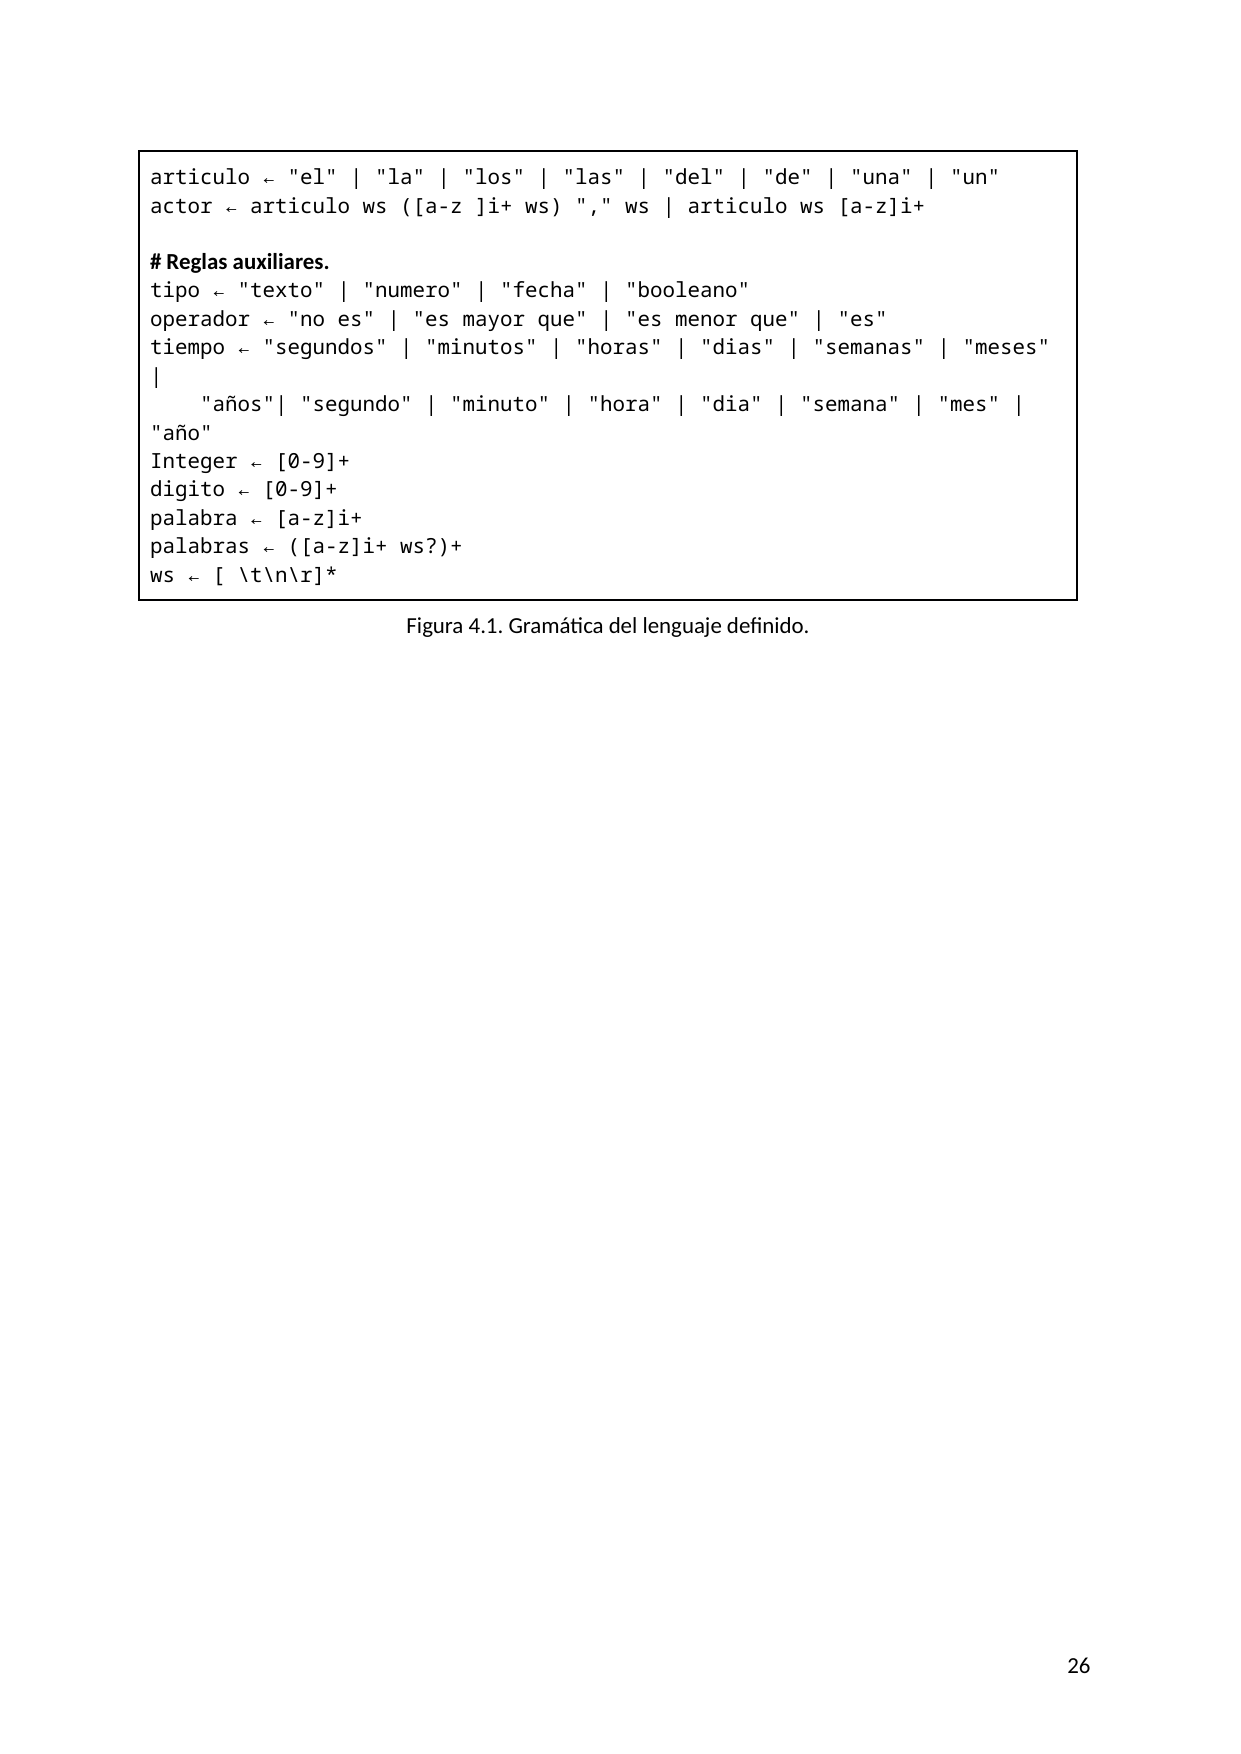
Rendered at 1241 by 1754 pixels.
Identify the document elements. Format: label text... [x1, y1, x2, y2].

table_cell Figura 4.1. Gramática del lenguaje definido. [139, 601, 1077, 649]
table_header articulo ← "el" | "la" | "los" | "las" | "del" | "de" | "una" | "un" actor ← articulo ws ([a-z ]i+ ws) "," ws | articulo ws [a-z]i+ # Reglas auxiliares. tipo ← "texto" | "numero" | "fecha" | "booleano" operador ← "no es" | "es mayor que" | "es menor que" | "es" tiempo ← "segundos" | "minutos" | "horas" | "dias" | "semanas" | "meses" | "años"| "segundo" | "minuto" | "hora" | "dia" | "semana" | "mes" | "año" Integer ← [0-9]+ digito ← [0-9]+ palabra ← [a-z]i+ palabras ← ([a-z]i+ ws?)+ ws ← [ \t\n\r]* [140, 152, 1076, 599]
